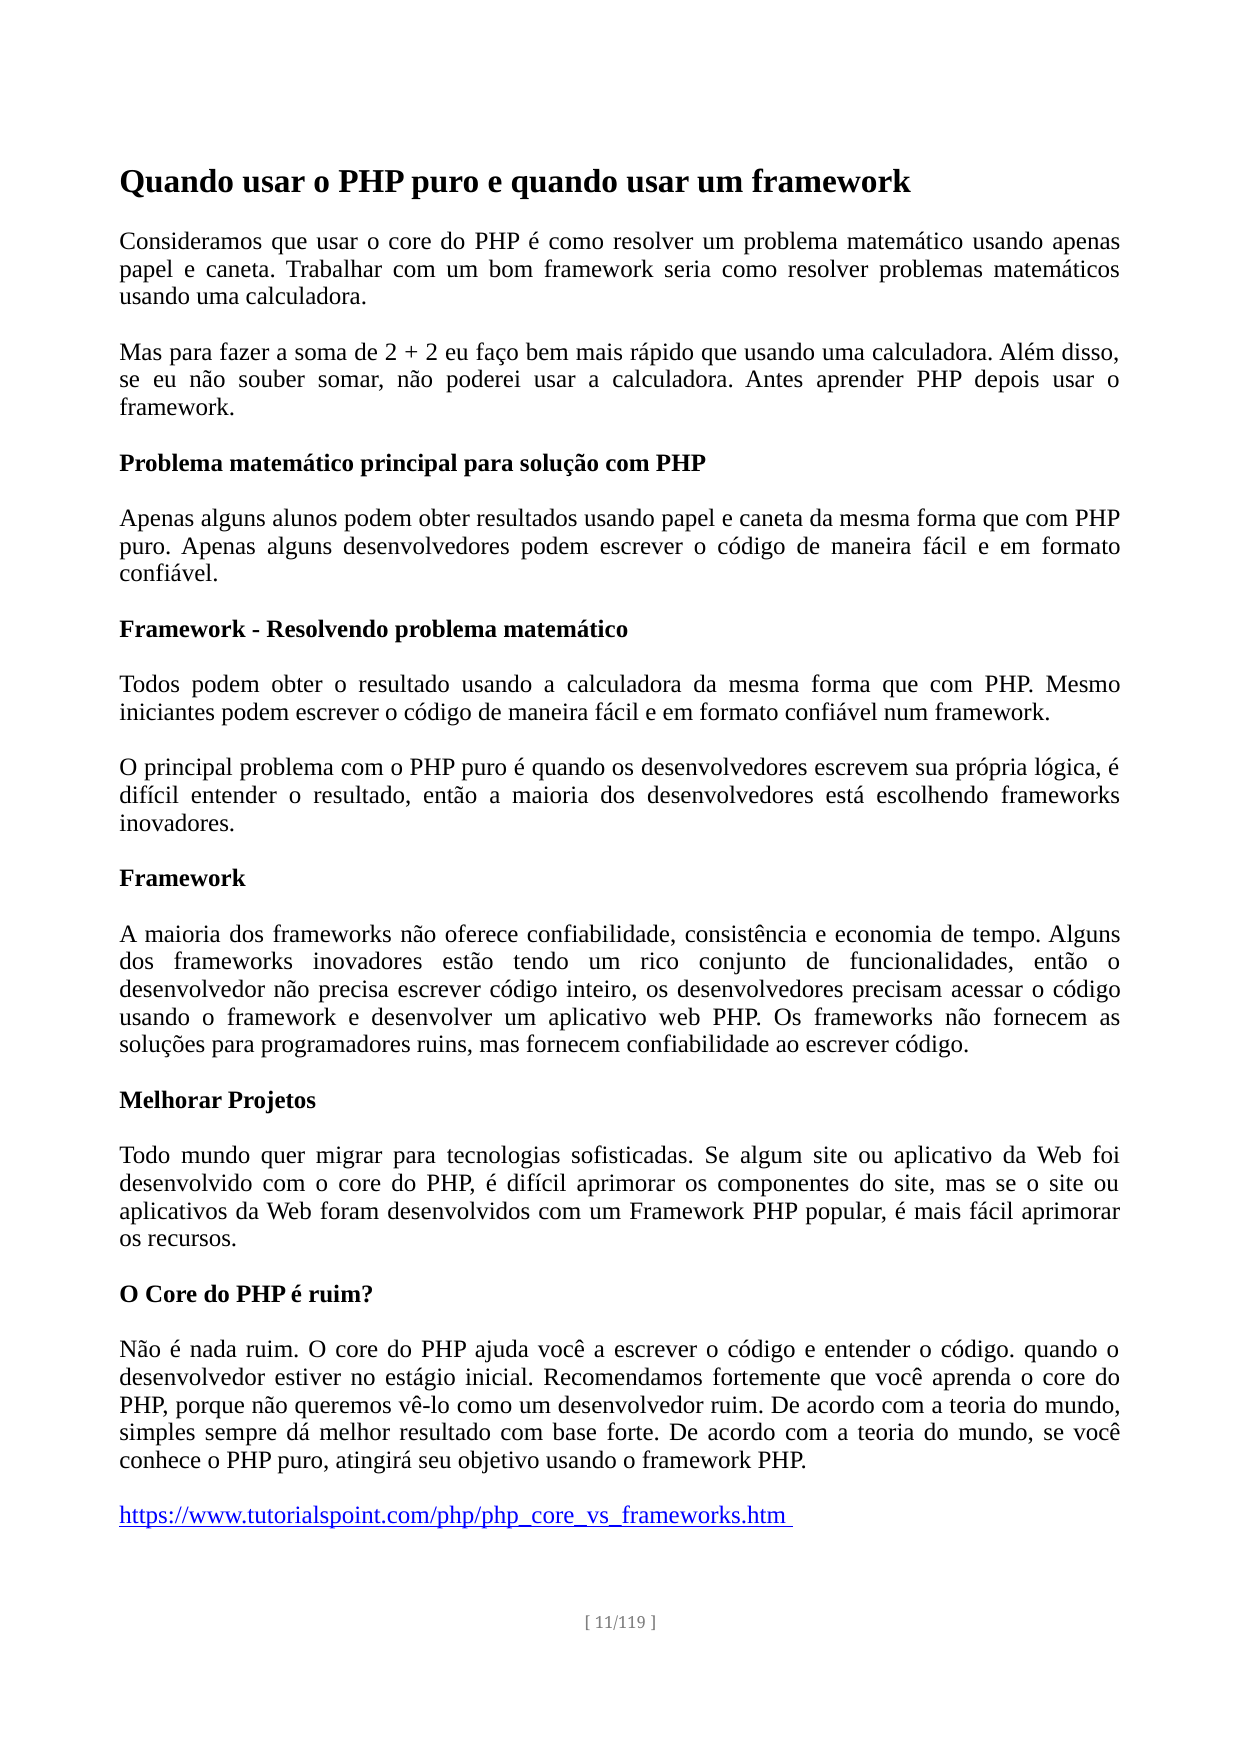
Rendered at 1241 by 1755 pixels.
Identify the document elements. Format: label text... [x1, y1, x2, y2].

text Todos podem obter o resultado usando a calculadora da mesma forma que com PHP. Mesmo iniciantes podem escrever o código de maneira fácil e em formato confiável num framework. [113, 670, 1128, 726]
text Não é nada ruim. O core do PHP ajuda você a escrever o código e entender o código. quando o desenvolvedor estiver no estágio inicial. Recomendamos fortemente que você aprenda o core do PHP, porque não queremos vê-lo como um desenvolvedor ruim. De acordo com a teoria do mundo, simples sempre dá melhor resultado com base forte. De acordo com a teoria do mundo, se você conhece o PHP puro, atingirá seu objetivo usando o framework PHP. [113, 1335, 1128, 1474]
text Mas para fazer a soma de 2 + 2 eu faço bem mais rápido que usando uma calculadora. Além disso, se eu não souber somar, não poderei usar a calculadora. Antes aprender PHP depois usar o framework. [113, 338, 1128, 421]
text Framework - Resolvendo problema matemático [113, 615, 1128, 643]
text Consideramos que usar o core do PHP é como resolver um problema matemático usando apenas papel e caneta. Trabalhar com um bom framework seria como resolver problemas matemáticos usando uma calculadora. [113, 227, 1128, 310]
text Todo mundo quer migrar para tecnologias sofisticadas. Se algum site ou aplicativo da Web foi desenvolvido com o core do PHP, é difícil aprimorar os componentes do site, mas se o site ou aplicativos da Web foram desenvolvidos com um Framework PHP popular, é mais fácil aprimorar os recursos. [113, 1141, 1128, 1252]
text Apenas alguns alunos podem obter resultados usando papel e caneta da mesma forma que com PHP puro. Apenas alguns desenvolvedores podem escrever o código de maneira fácil e em formato confiável. [113, 504, 1128, 587]
text O principal problema com o PHP puro é quando os desenvolvedores escrevem sua própria lógica, é difícil entender o resultado, então a maioria dos desenvolvedores está escolhendo frameworks inovadores. [113, 753, 1128, 837]
text Problema matemático principal para solução com PHP [113, 449, 1128, 476]
text Melhorar Projetos [113, 1086, 1128, 1114]
text O Core do PHP é ruim? [113, 1280, 1128, 1308]
text A maioria dos frameworks não oferece confiabilidade, consistência e economia de tempo. Alguns dos frameworks inovadores estão tendo um rico conjunto de funcionalidades, então o desenvolvedor não precisa escrever código inteiro, os desenvolvedores precisam acessar o código usando o framework e desenvolver um aplicativo web PHP. Os frameworks não fornecem as soluções para programadores ruins, mas fornecem confiabilidade ao escrever código. [113, 920, 1128, 1058]
text Framework [113, 864, 1128, 892]
text https://www.tutorialspoint.com/php/php_core_vs_frameworks.htm [113, 1502, 1128, 1529]
subtitle Quando usar o PHP puro e quando usar um framework [113, 156, 1128, 199]
